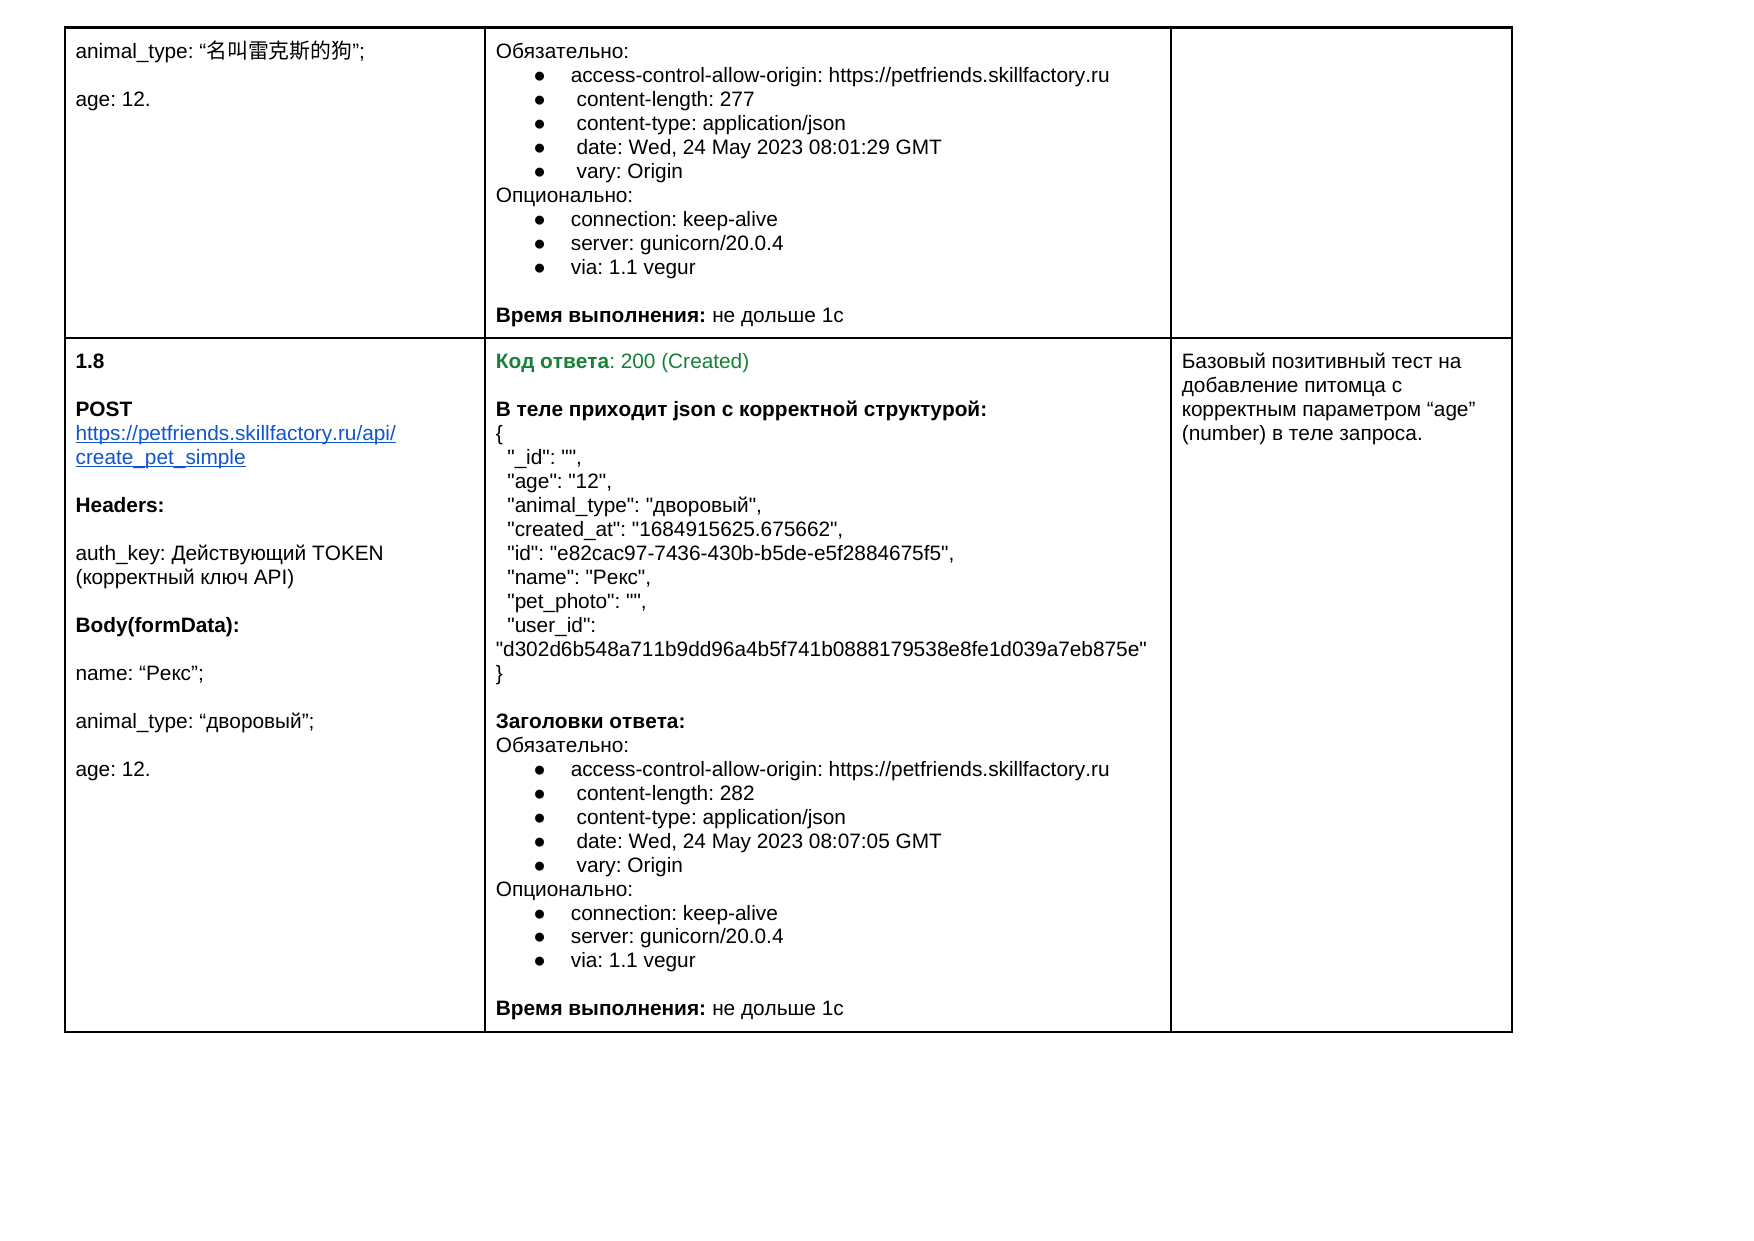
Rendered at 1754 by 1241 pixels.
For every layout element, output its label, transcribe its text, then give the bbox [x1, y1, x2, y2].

table_cell [1172, 29, 1511, 337]
table_cell animal_type: “名叫雷克斯的狗”; age: 12. [66, 29, 484, 337]
table_cell 1.8 POST https://petfriends.skillfactory.ru/api/create_pet_simple Headers: auth_key: Действующий TOKEN (корректный ключ API) Body(formData): name: “Рекс”; animal_type: “дворовый”; age: 12. [66, 339, 484, 1031]
table_cell Обязательно: access-control-allow-origin: https://petfriends.skillfactory.ru content-length: 277 content-type: application/json date: Wed, 24 May 2023 08:01:29 GMT vary: Origin Опционально: connection: keep-alive server: gunicorn/20.0.4 via: 1.1 vegur Время выполнения: не дольше 1с [486, 29, 1170, 337]
table_cell Базовый позитивный тест на добавление питомца с корректным параметром “age” (number) в теле запроса. [1172, 339, 1511, 1031]
table_cell Код ответа: 200 (Created) В теле приходит json с корректной структурой: { "_id": "", "age": "12", "animal_type": "дворовый", "created_at": "1684915625.675662", "id": "e82cac97-7436-430b-b5de-e5f2884675f5", "name": "Рекс", "pet_photo": "", "user_id": "d302d6b548a711b9dd96a4b5f741b0888179538e8fe1d039a7eb875e" } Заголовки ответа: Обязательно: access-control-allow-origin: https://petfriends.skillfactory.ru content-length: 282 content-type: application/json date: Wed, 24 May 2023 08:07:05 GMT vary: Origin Опционально: connection: keep-alive server: gunicorn/20.0.4 via: 1.1 vegur Время выполнения: не дольше 1с [486, 339, 1170, 1031]
